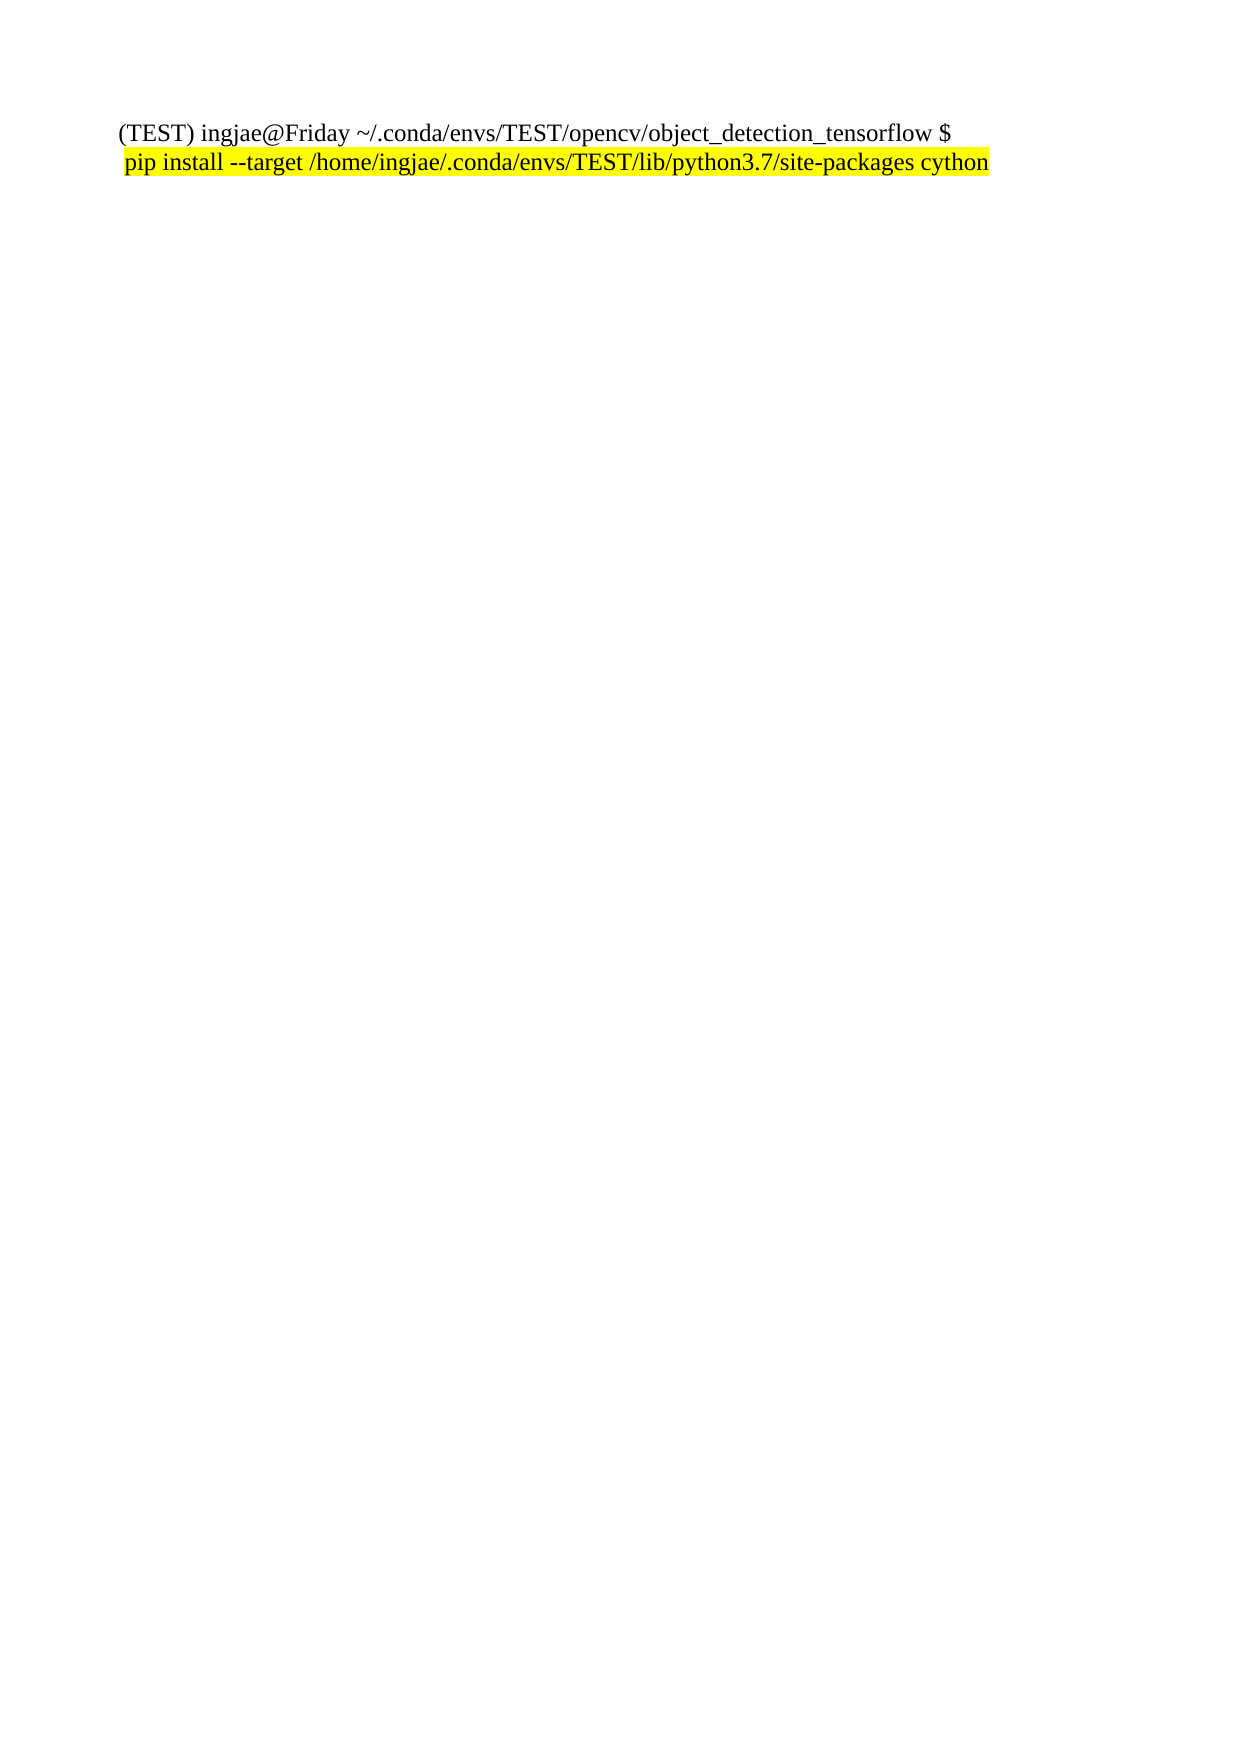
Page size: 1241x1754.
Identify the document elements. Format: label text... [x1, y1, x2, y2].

text pip install --target /home/ingjae/.conda/envs/TEST/lib/python3.7/site-packages cython [118, 147, 1122, 176]
text (TEST) ingjae@Friday ~/.conda/envs/TEST/opencv/object_detection_tensorflow $ [118, 118, 1122, 147]
